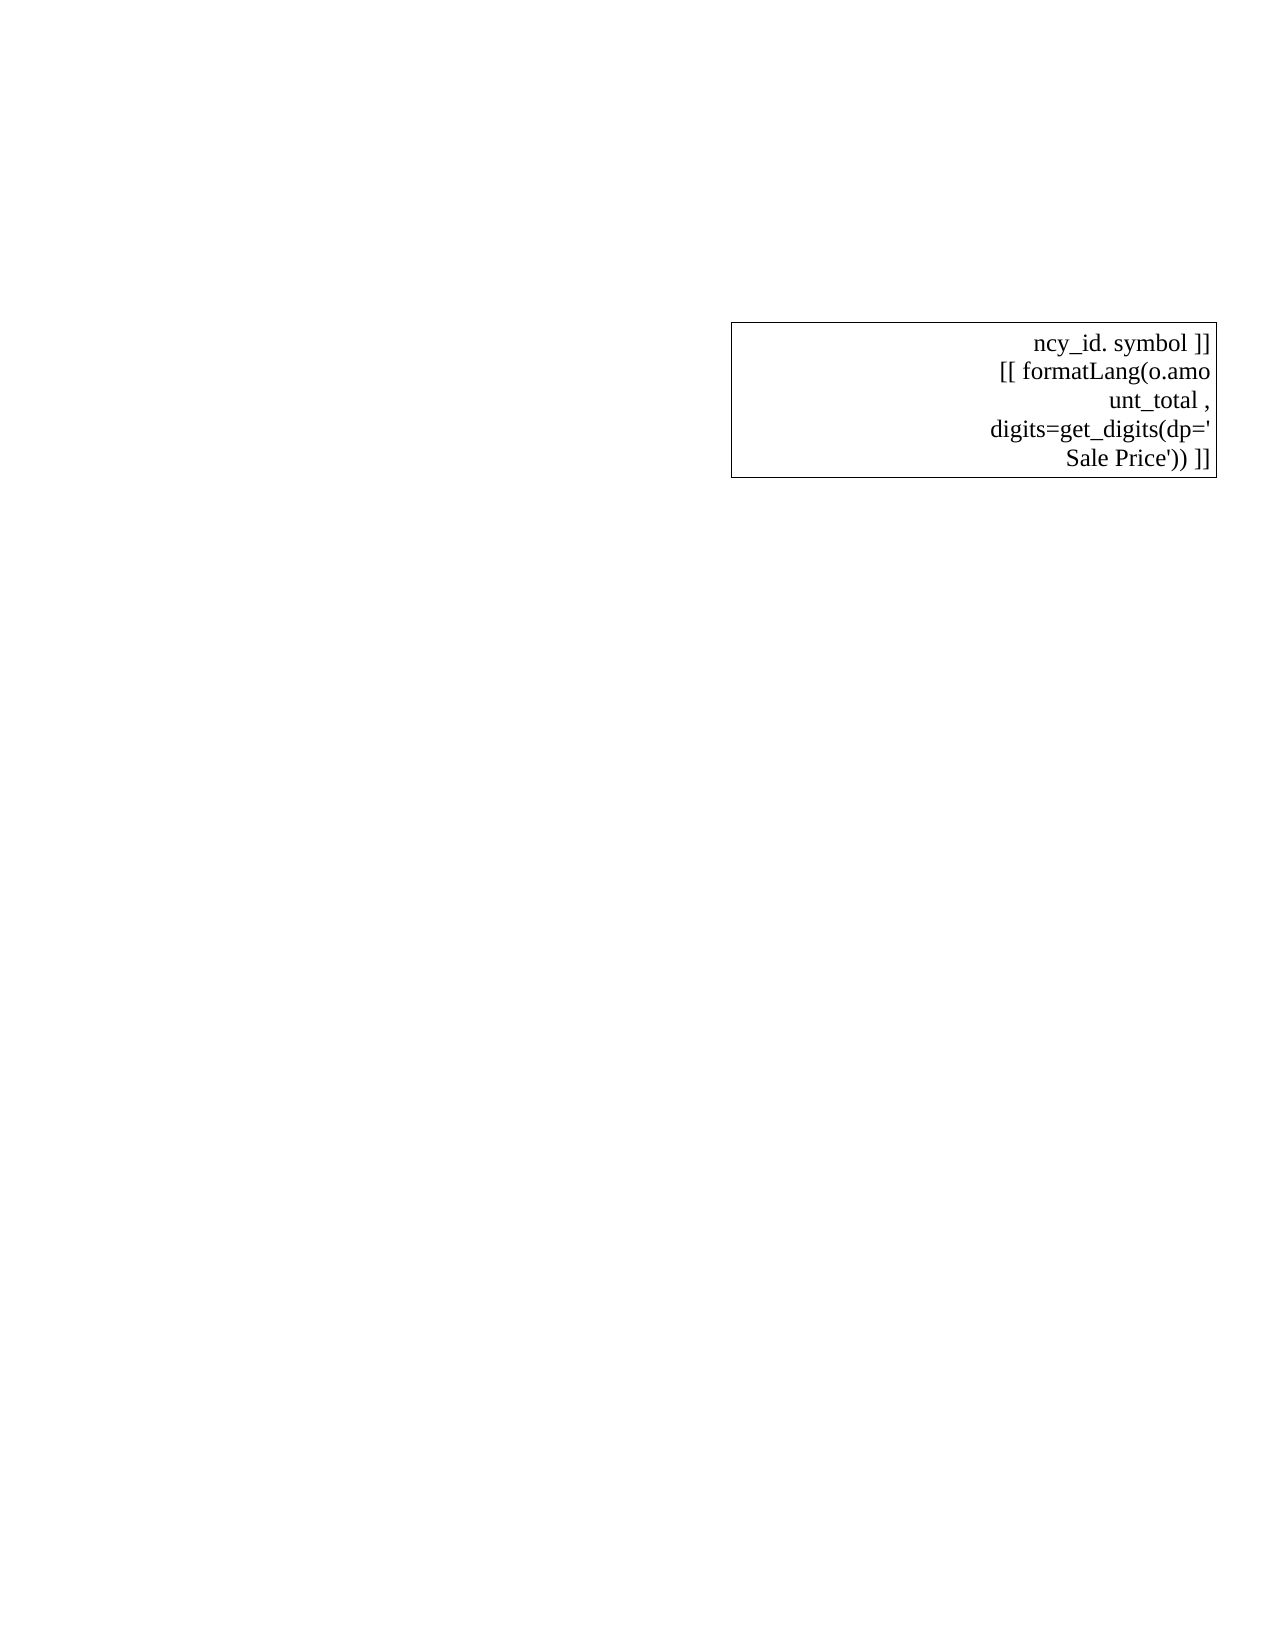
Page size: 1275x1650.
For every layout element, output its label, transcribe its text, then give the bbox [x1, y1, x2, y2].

table_header [59, 322, 731, 477]
table_header ncy_id. symbol ]] [[ formatLang(o.amount_total , digits=get_digits(dp='Sale Price')) ]] [984, 323, 1216, 477]
table_header [732, 323, 984, 477]
